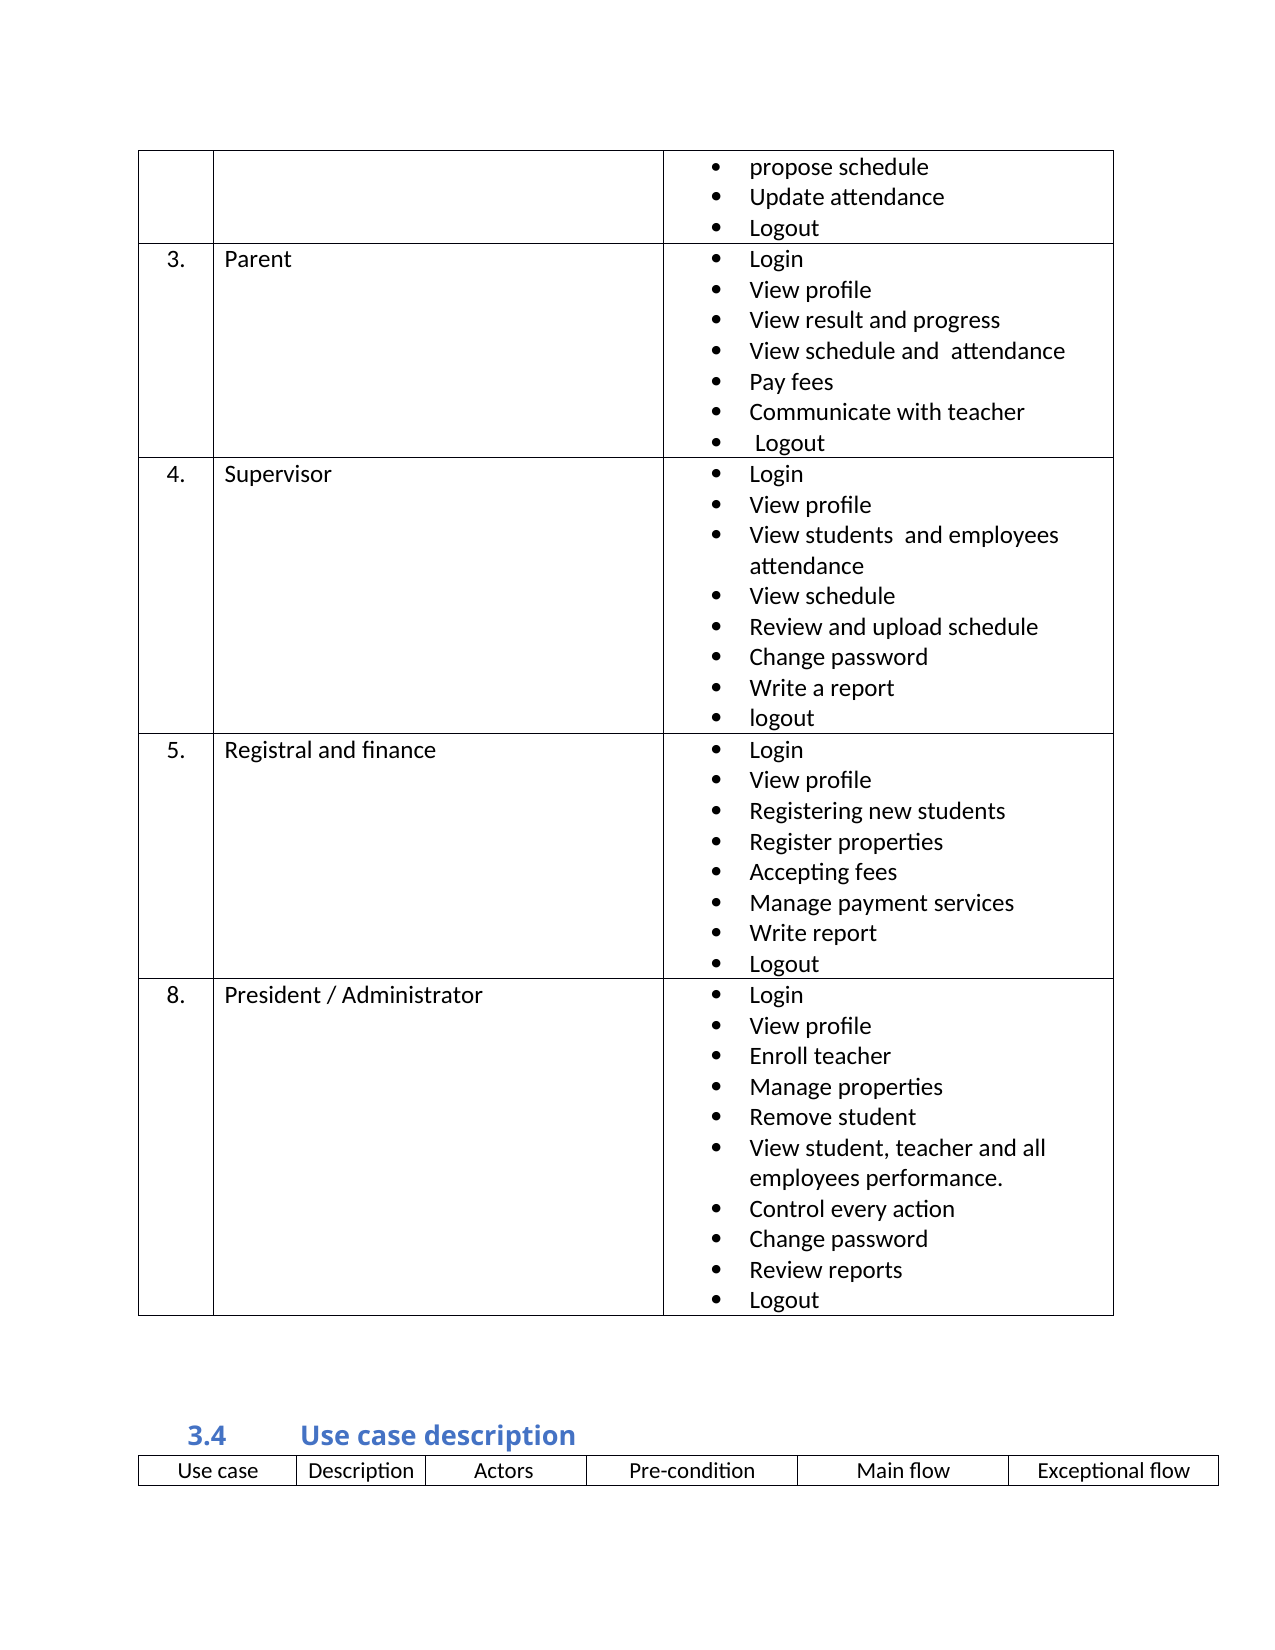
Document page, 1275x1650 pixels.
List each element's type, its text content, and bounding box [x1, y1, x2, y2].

table_header Use case [139, 1456, 296, 1484]
table_cell Login View profile Update result and progress Upload course videos and books Accept assignment Communicate with parent and student propose schedule Update attendance Logout [664, 151, 1113, 243]
table_header Actors [426, 1456, 586, 1484]
table_cell [139, 151, 213, 243]
table_cell Login View profile View result and progress View schedule and attendance Pay fees Communicate with teacher Logout [664, 244, 1113, 457]
table_cell 4. [139, 458, 213, 733]
table_header Description [297, 1456, 425, 1484]
table_header Main flow [798, 1456, 1008, 1484]
table_cell Parent [214, 244, 663, 457]
subtitle Use case description [187, 1416, 1125, 1453]
table_cell 5. [139, 734, 213, 978]
table_cell Login View profile Enroll teacher Manage properties Remove student View student, teacher and all employees performance. Control every action Change password Review reports Logout [664, 979, 1113, 1315]
table_cell President / Administrator [214, 979, 663, 1315]
table_header Exceptional flow [1009, 1456, 1218, 1484]
table_cell 8. [139, 979, 213, 1315]
table_cell Login View profile Registering new students Register properties Accepting fees Manage payment services Write report Logout [664, 734, 1113, 978]
table_cell Registral and finance [214, 734, 663, 978]
table_cell 3. [139, 244, 213, 457]
table_cell Login View profile View students and employees attendance View schedule Review and upload schedule Change password Write a report logout [664, 458, 1113, 733]
table_cell [214, 151, 663, 243]
table_header Pre-condition [587, 1456, 797, 1484]
table_cell Supervisor [214, 458, 663, 733]
